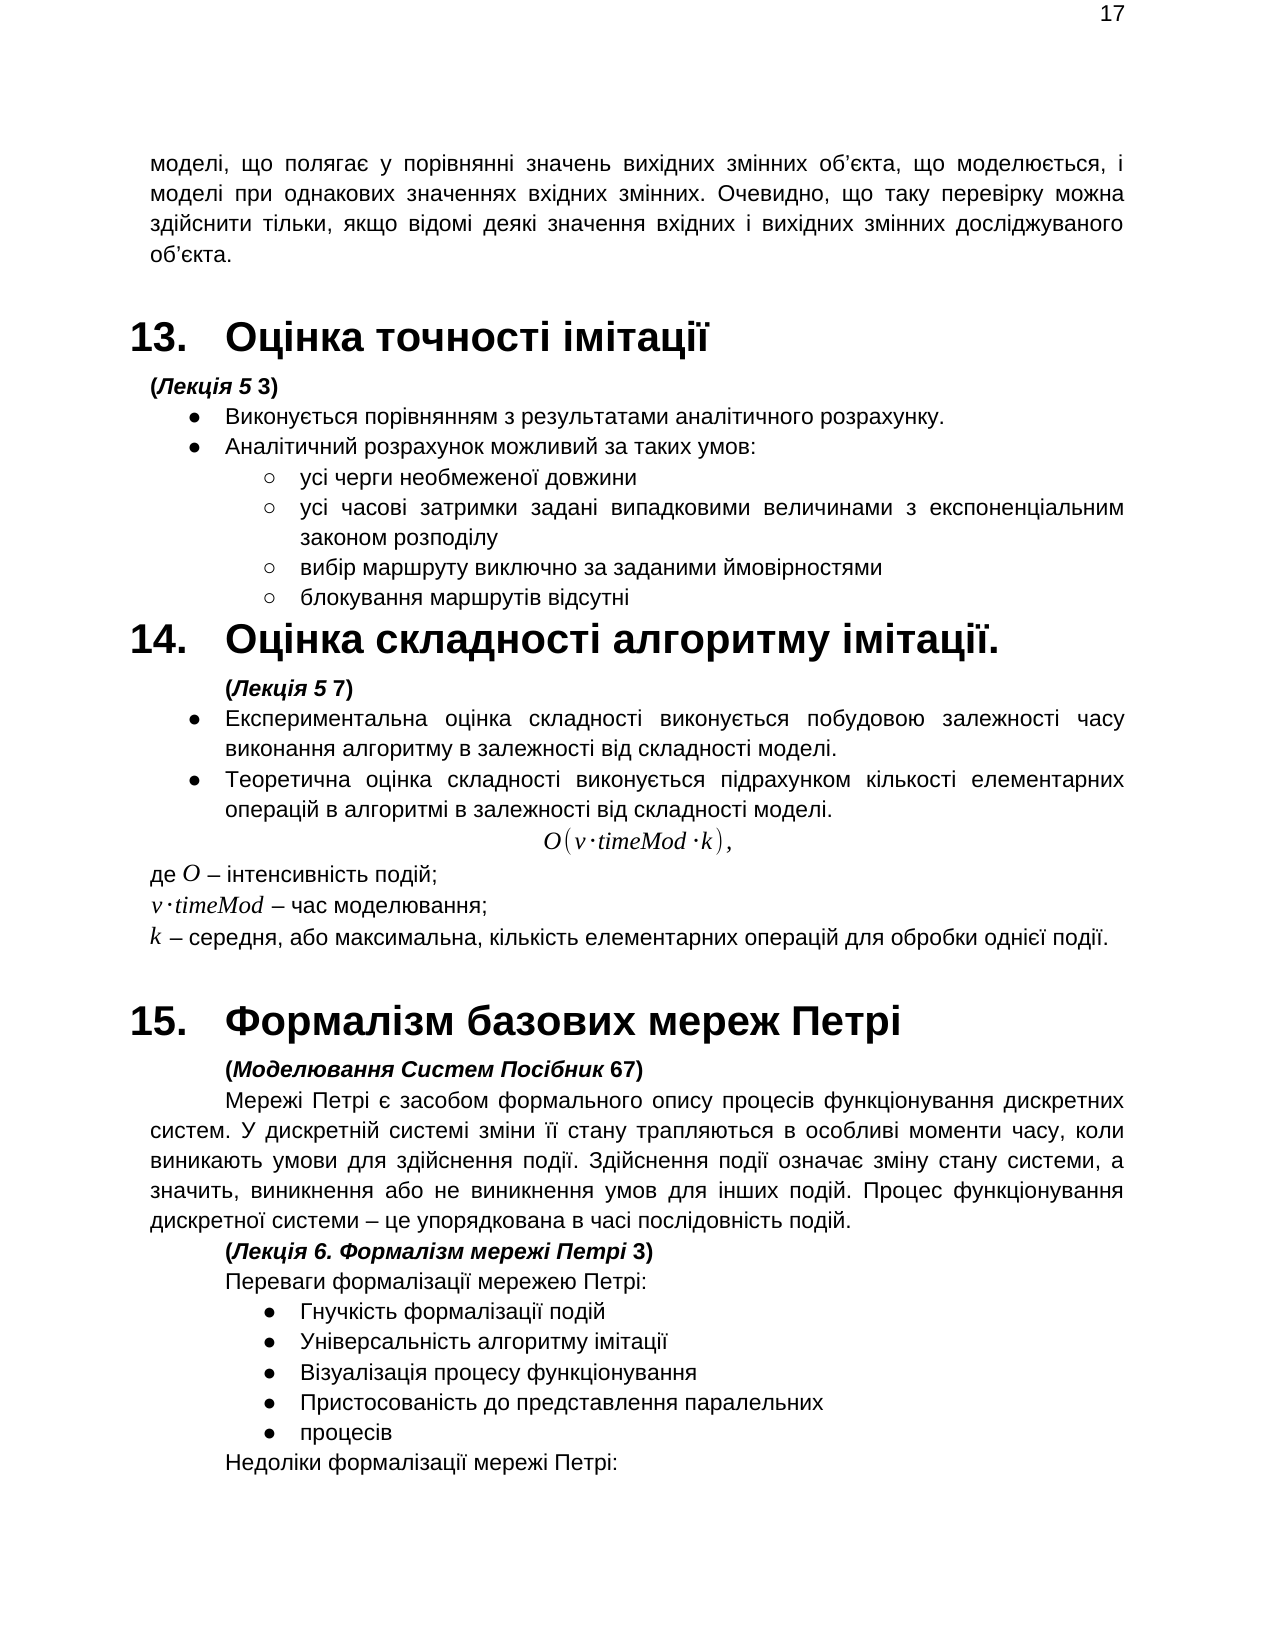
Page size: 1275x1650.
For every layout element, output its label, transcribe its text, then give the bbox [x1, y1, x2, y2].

text – час моделювання; [150, 891, 1125, 919]
list процесів [262, 1419, 1125, 1445]
text (Моделювання Систем Посібник 67) [150, 1056, 1125, 1083]
list вибір маршруту виключно за заданими ймовірностями [262, 554, 1125, 581]
list Візуалізація процесу функціонування [262, 1358, 1125, 1385]
text – середня, або максимальна, кількість елементарних операцій для обробки однієї події. [150, 923, 1125, 950]
list Експериментальна оцінка складності виконується побудовою залежності часу виконання алгоритму в залежності від складності моделі. [187, 705, 1125, 762]
list усі часові затримки задані випадковими величинами з експоненціальним законом розподілу [262, 494, 1125, 550]
subtitle Оцінка складності алгоритму імітації. [187, 614, 1125, 662]
list Пристосованість до представлення паралельних [262, 1389, 1125, 1415]
text де – інтенсивність подій; [150, 860, 1125, 887]
list Теоретична оцінка складності виконується підрахунком кількості елементарних операцій в алгоритмі в залежності від складності моделі. [187, 766, 1125, 822]
list Гнучкість формалізації подій [262, 1298, 1125, 1324]
list Виконується порівнянням з результатами аналітичного розрахунку. [187, 403, 1125, 429]
list блокування маршрутів відсутні [262, 584, 1125, 611]
subtitle Формалізм базових мереж Петрі [187, 996, 1125, 1044]
subtitle Оцінка точності імітації [187, 312, 1125, 360]
text Мережі Петрі є засобом формального опису процесів функціонування дискретних систем. У дискретній системі зміни її стану трапляються в особливі моменти часу, коли виникають умови для здійснення події. Здійснення події означає зміну стану системи, а значить, виникнення або не виникнення умов для інших подій. Процес функціонування дискретної системи – це упорядкована в часі послідовність подій. [150, 1087, 1125, 1234]
list Універсальність алгоритму імітації [262, 1328, 1125, 1354]
list усі черги необмеженої довжини [262, 463, 1125, 490]
text Недоліки формалізації мережі Петрі: [150, 1449, 1125, 1475]
text (Лекція 5 3) [150, 373, 1125, 399]
text моделі, що полягає у порівнянні значень вихідних змінних об’єкта, що моделюється, і моделі при однакових значеннях вхідних змінних. Очевидно, що таку перевірку можна здійснити тільки, якщо відомі деякі значення вхідних і вихідних змінних досліджуваного об’єкта. [150, 150, 1125, 267]
text Переваги формалізації мережею Петрі: [150, 1268, 1125, 1294]
text (Лекція 5 7) [150, 675, 1125, 701]
text (Лекція 6. Формалізм мережі Петрі 3) [150, 1238, 1125, 1264]
list Аналітичний розрахунок можливий за таких умов: [187, 433, 1125, 460]
